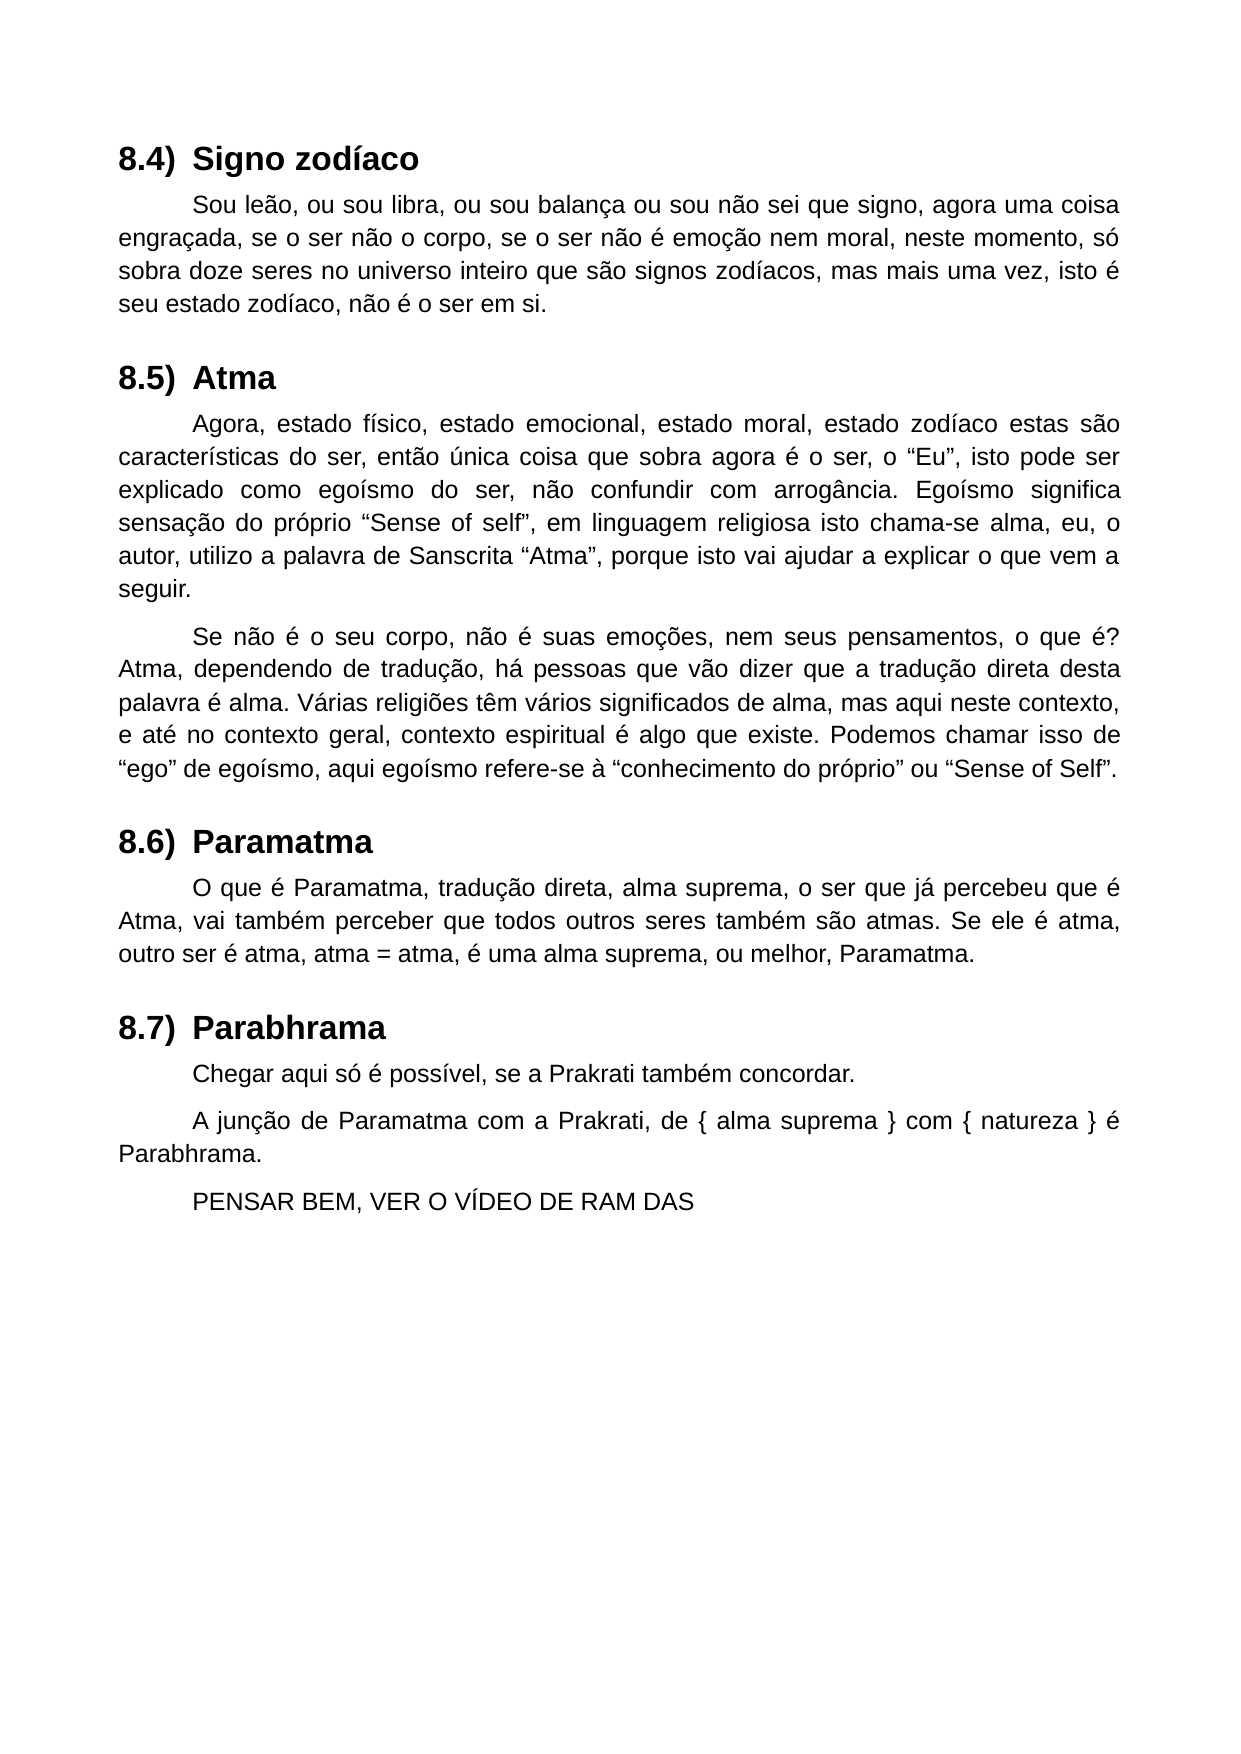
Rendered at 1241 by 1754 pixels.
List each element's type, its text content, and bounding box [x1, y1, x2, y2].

text Sou leão, ou sou libra, ou sou balança ou sou não sei que signo, agora uma coisa engraçada, se o ser não o corpo, se o ser não é emoção nem moral, neste momento, só sobra doze seres no universo inteiro que são signos zodíacos, mas mais uma vez, isto é seu estado zodíaco, não é o ser em si. [118, 190, 1122, 318]
text O que é Paramatma, tradução direta, alma suprema, o ser que já percebeu que é Atma, vai também perceber que todos outros seres também são atmas. Se ele é atma, outro ser é atma, atma = atma, é uma alma suprema, ou melhor, Paramatma. [118, 873, 1122, 968]
text Agora, estado físico, estado emocional, estado moral, estado zodíaco estas são características do ser, então única coisa que sobra agora é o ser, o “Eu”, isto pode ser explicado como egoísmo do ser, não confundir com arrogância. Egoísmo significa sensação do próprio “Sense of self”, em linguagem religiosa isto chama-se alma, eu, o autor, utilizo a palavra de Sanscrita “Atma”, porque isto vai ajudar a explicar o que vem a seguir. [118, 409, 1122, 603]
text A junção de Paramatma com a Prakrati, de { alma suprema } com { natureza } é Parabhrama. [118, 1106, 1122, 1168]
text Chegar aqui só é possível, se a Prakrati também concordar. [118, 1059, 1122, 1087]
text Se não é o seu corpo, não é suas emoções, nem seus pensamentos, o que é? Atma, dependendo de tradução, há pessoas que vão dizer que a tradução direta desta palavra é alma. Várias religiões têm vários significados de alma, mas aqui neste contexto, e até no contexto geral, contexto espiritual é algo que existe. Podemos chamar isso de “ego” de egoísmo, aqui egoísmo refere-se à “conhecimento do próprio” ou “Sense of Self”. [118, 621, 1122, 782]
subtitle Atma [118, 358, 1122, 396]
subtitle Paramatma [118, 822, 1122, 861]
text PENSAR BEM, VER O VÍDEO DE RAM DAS [118, 1187, 1122, 1216]
subtitle Parabhrama [118, 1008, 1122, 1046]
subtitle Signo zodíaco [118, 139, 1122, 178]
